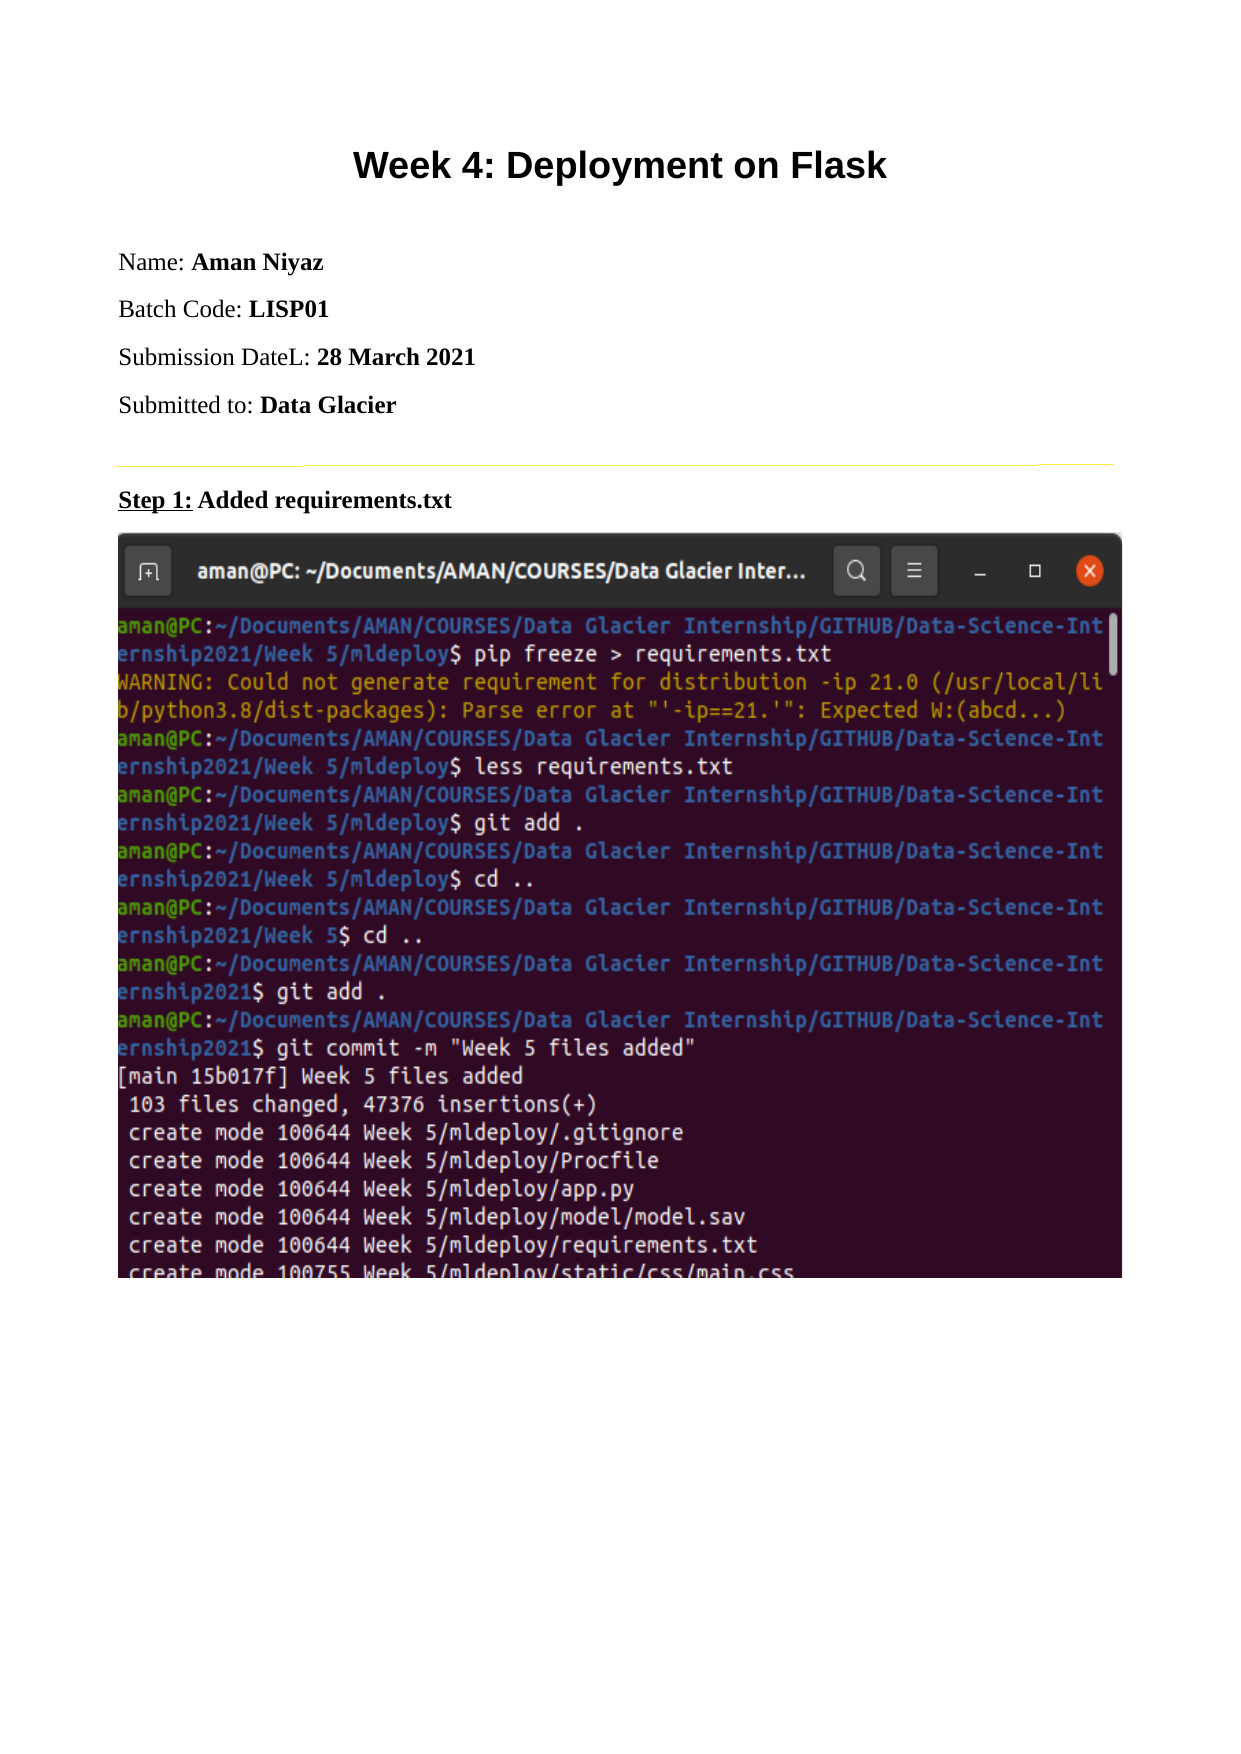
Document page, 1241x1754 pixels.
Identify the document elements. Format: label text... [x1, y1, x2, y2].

text Submitted to: Data Glacier [118, 390, 1122, 418]
subtitle Week 4: Deployment on Flask [118, 143, 1122, 187]
text Batch Code: LISP01 [118, 294, 1122, 323]
text Step 1: Added requirements.txt [118, 485, 1122, 514]
picture [118, 532, 1123, 1278]
text Name: Aman Niyaz [118, 247, 1122, 276]
text Submission DateL: 28 March 2021 [118, 342, 1122, 371]
